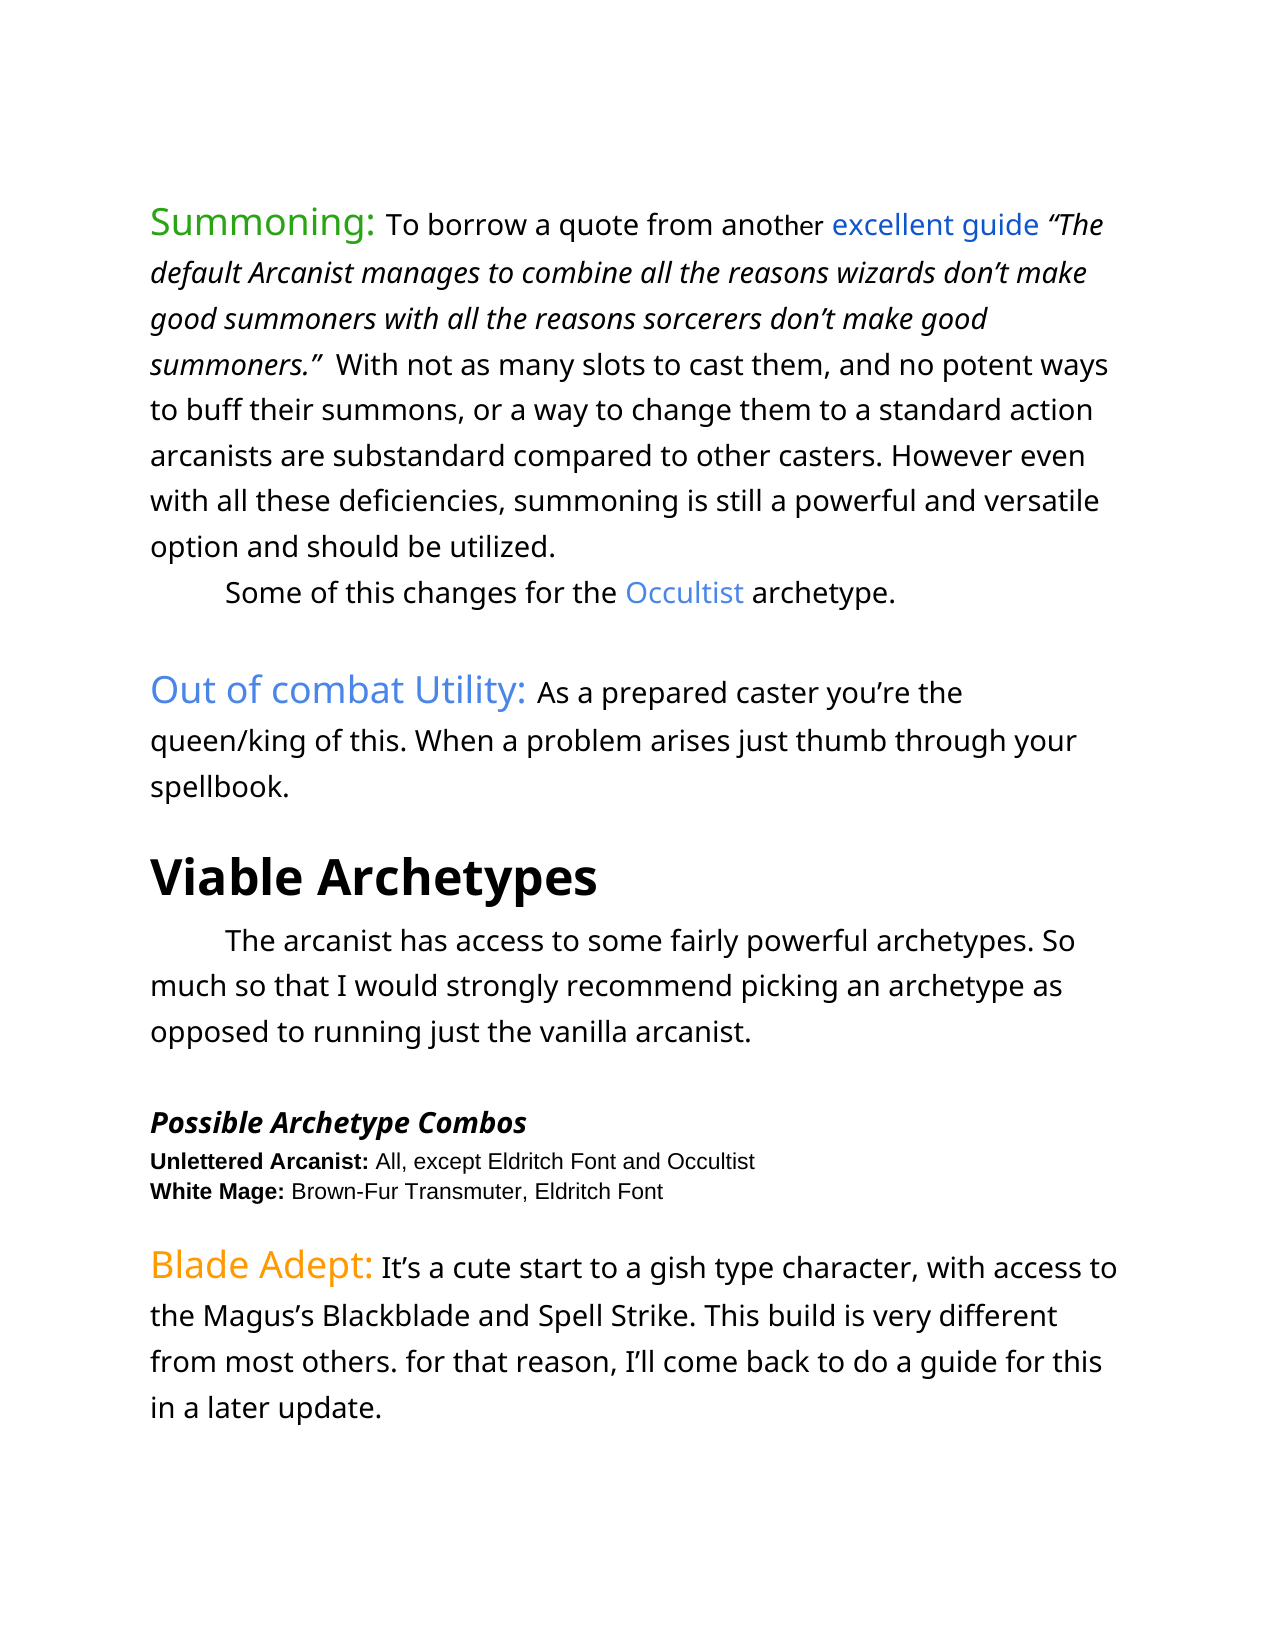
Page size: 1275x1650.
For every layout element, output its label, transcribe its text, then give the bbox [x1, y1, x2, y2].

text Unlettered Arcanist: All, except Eldritch Font and Occultist [150, 1148, 1125, 1174]
text Out of combat Utility: As a prepared caster you’re the queen/king of this. When a problem arises just thumb through your spellbook. [150, 663, 1125, 806]
text Blade Adept: It’s a cute start to a gish type character, with access to the Magus’s Blackblade and Spell Strike. This build is very different from most others. for that reason, I’ll come back to do a guide for this in a later update. [150, 1239, 1125, 1427]
text Viable Archetypes [150, 842, 1125, 910]
text The arcanist has access to some fairly powerful archetypes. So much so that I would strongly recommend picking an archetype as opposed to running just the vanilla arcanist. [150, 920, 1125, 1051]
text Some of this changes for the Occultist archetype. [150, 572, 1125, 612]
text Possible Archetype Combos [150, 1102, 1125, 1142]
text Summoning: To borrow a quote from another excellent guide “The default Arcanist manages to combine all the reasons wizards don’t make good summoners with all the reasons sorcerers don’t make good summoners.” With not as many slots to cast them, and no potent ways to buff their summons, or a way to change them to a standard action arcanists are substandard compared to other casters. However even with all these deficiencies, summoning is still a powerful and versatile option and should be utilized. [150, 196, 1125, 566]
text White Mage: Brown-Fur Transmuter, Eldritch Font [150, 1178, 1125, 1205]
